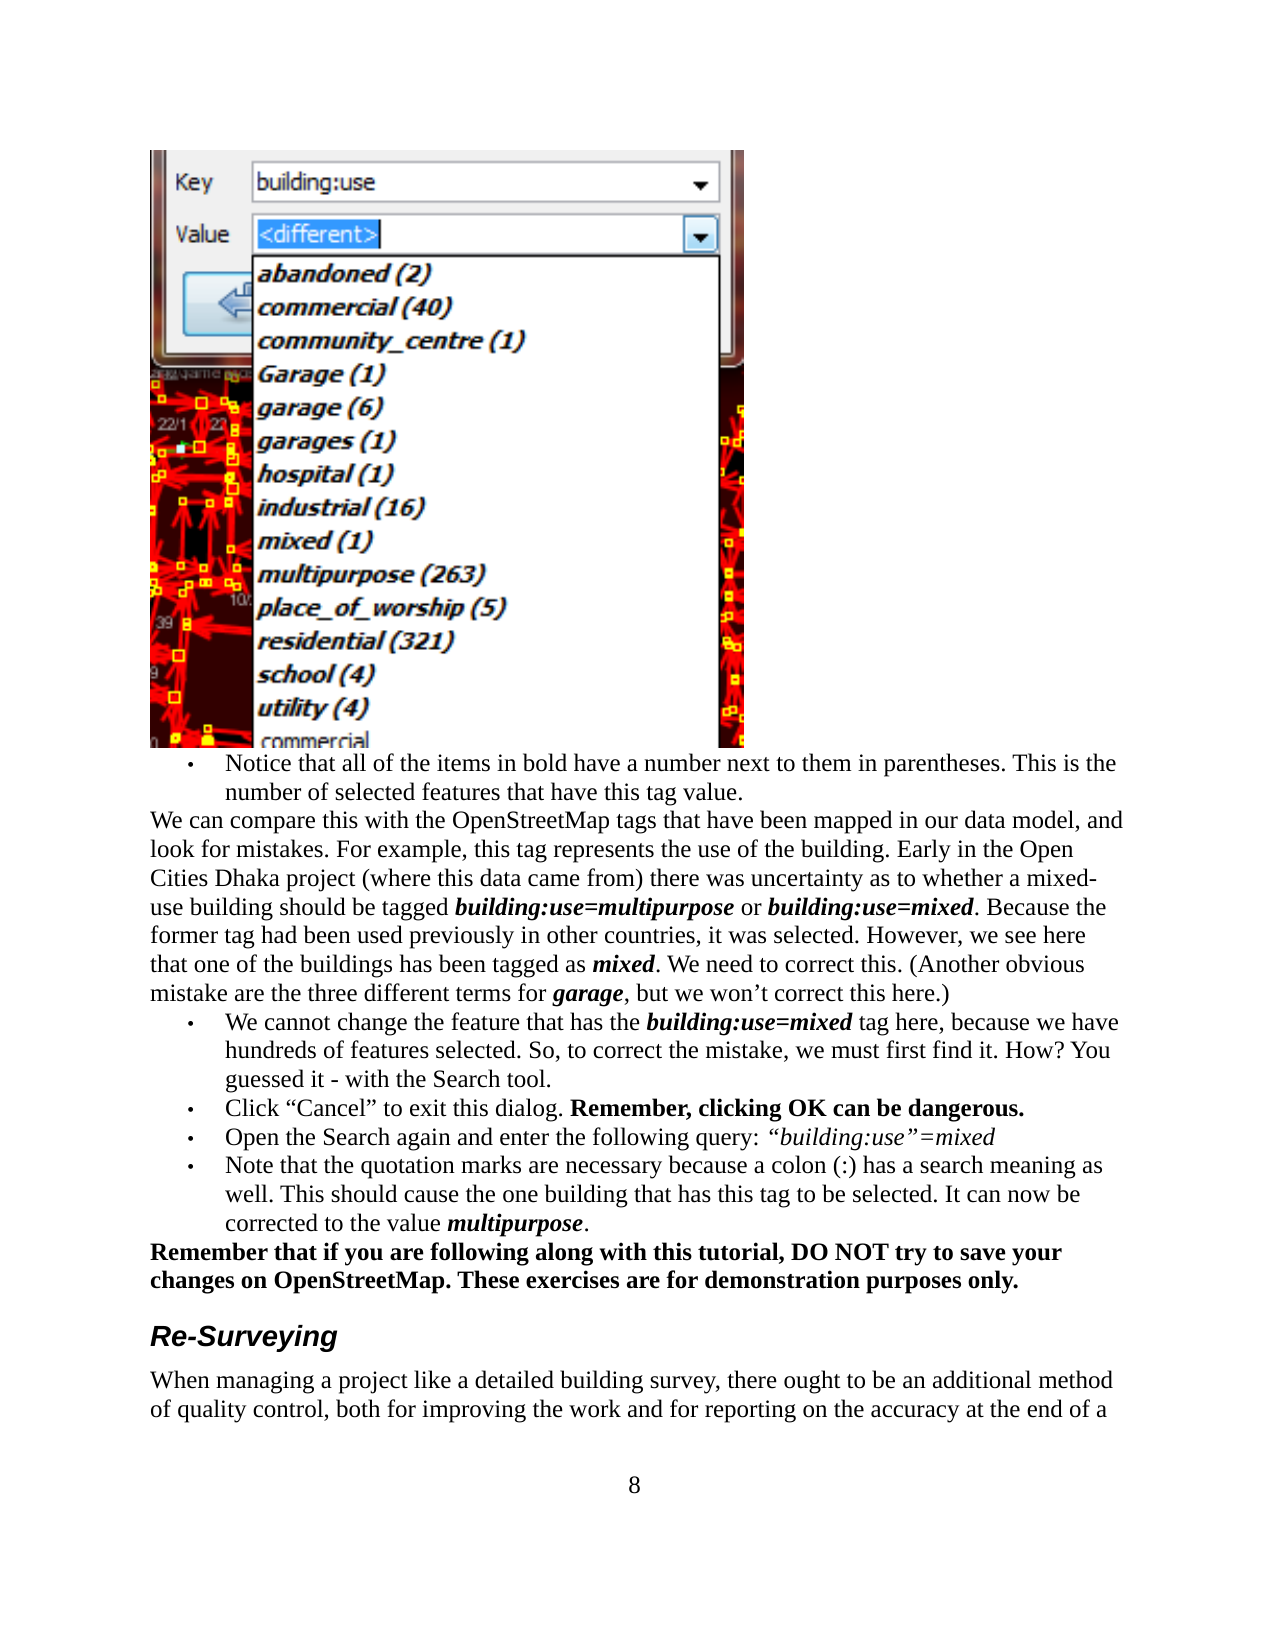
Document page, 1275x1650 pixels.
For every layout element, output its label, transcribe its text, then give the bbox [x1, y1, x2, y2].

subtitle Re-Surveying [150, 1319, 1125, 1353]
list Notice that all of the items in bold have a number next to them in parentheses. This is the number of selected features that have this tag value. [187, 748, 1125, 805]
text When managing a project like a detailed building survey, there ought to be an additional method of quality control, both for improving the work and for reporting on the accuracy at the end of a [150, 1365, 1125, 1423]
list Click “Cancel” to exit this dialog. Remember, clicking OK can be dangerous. [187, 1093, 1125, 1122]
text Remember that if you are following along with this tutorial, DO NOT try to save your changes on OpenStreetMap. These exercises are for demonstration purposes only. [150, 1237, 1125, 1294]
list Open the Search again and enter the following query: “building:use”=mixed [187, 1122, 1125, 1150]
text We can compare this with the OpenStreetMap tags that have been mapped in our data model, and look for mistakes. For example, this tag represents the use of the building. Early in the Open Cities Dhaka project (where this data came from) there was uncertainty as to whether a mixed-use building should be tagged building:use=multipurpose or building:use=mixed. Because the former tag had been used previously in other countries, it was selected. However, we see here that one of the buildings has been tagged as mixed. We need to correct this. (Another obvious mistake are the three different terms for garage, but we won’t correct this here.) [150, 805, 1125, 1007]
list Note that the quotation marks are necessary because a colon (:) has a search meaning as well. This should cause the one building that has this tag to be selected. It can now be corrected to the value multipurpose. [187, 1150, 1125, 1237]
list We cannot change the feature that has the building:use=mixed tag here, because we have hundreds of features selected. So, to correct the mistake, we must first find it. How? You guessed it - with the Search tool. [187, 1007, 1125, 1093]
picture [150, 150, 744, 748]
